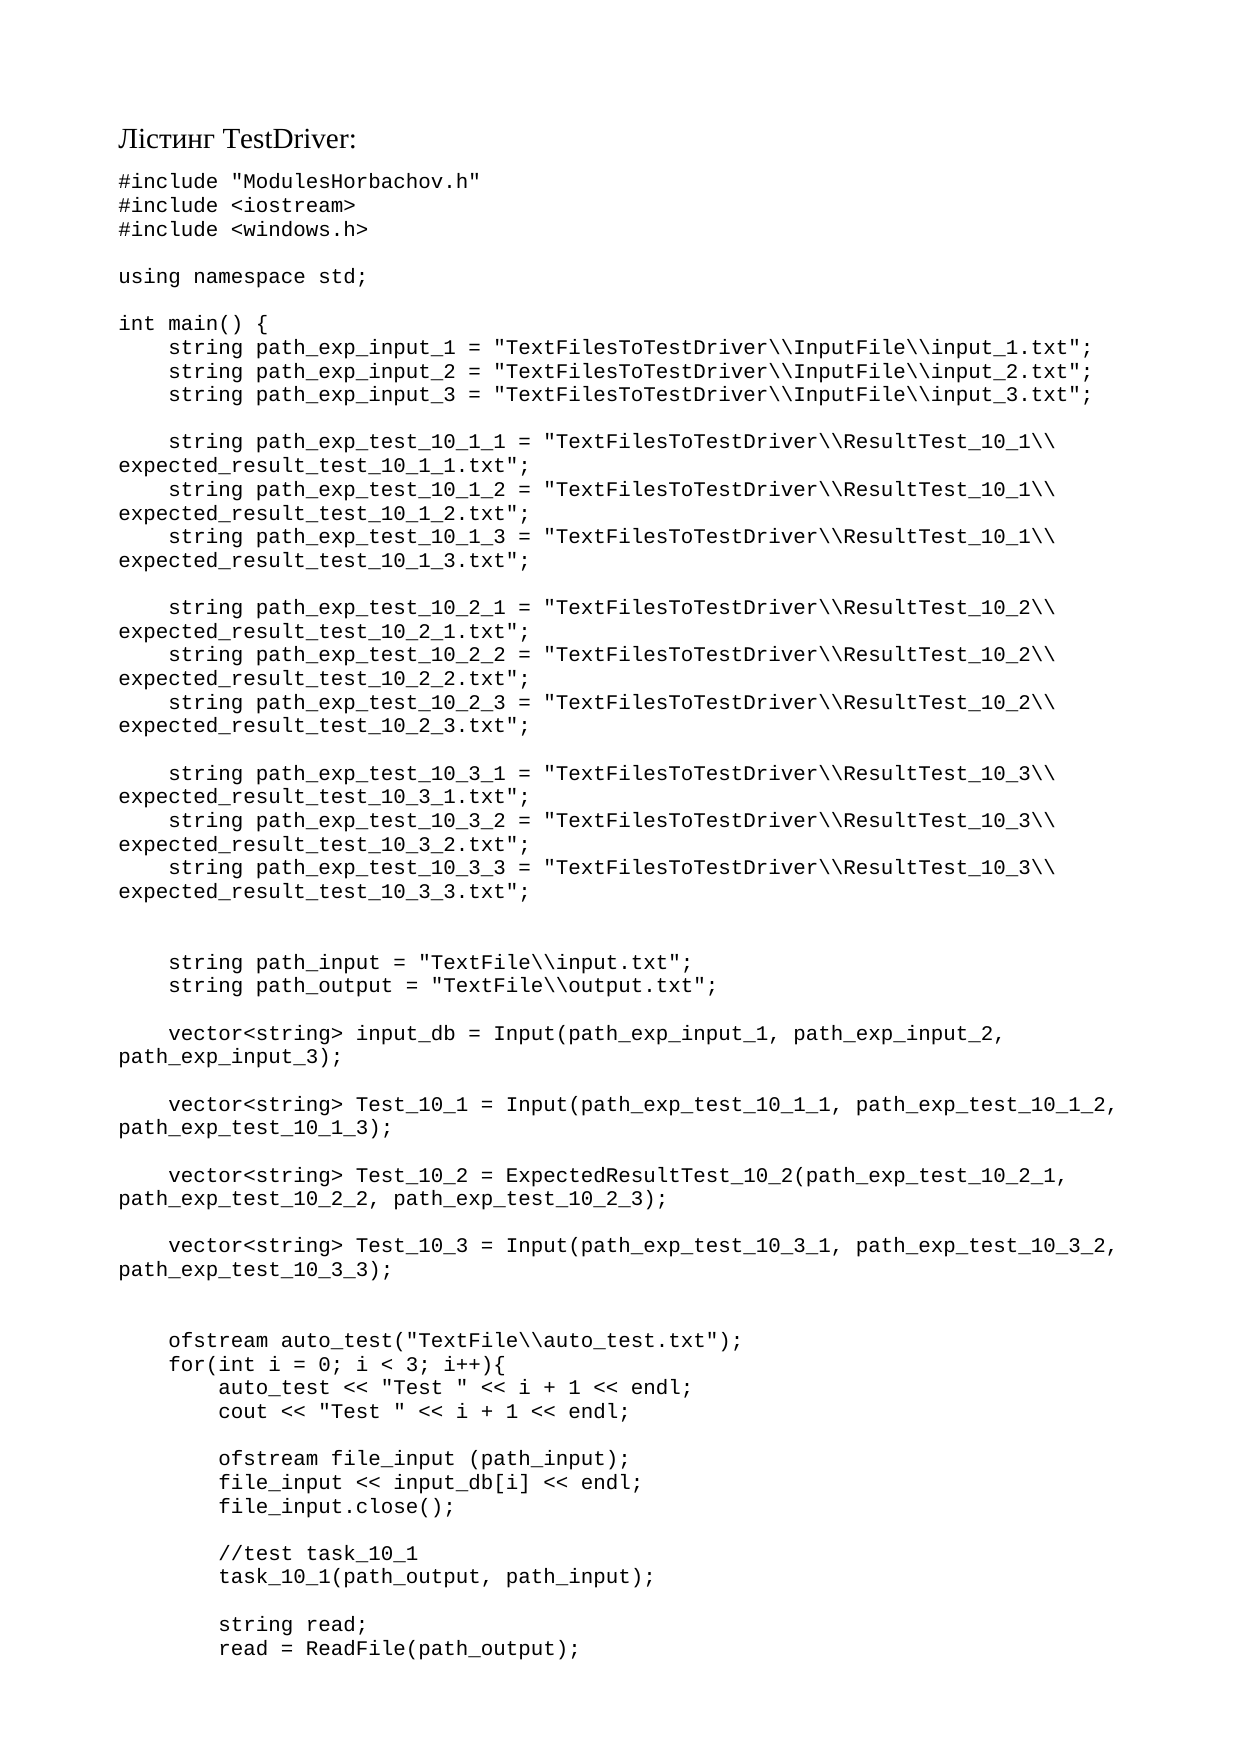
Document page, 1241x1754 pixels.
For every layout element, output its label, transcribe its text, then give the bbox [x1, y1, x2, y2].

text using namespace std; [118, 266, 1152, 290]
text #include <iostream> [118, 195, 1152, 219]
text string path_exp_test_10_1_2 = "TextFilesToTestDriver\\ResultTest_10_1\\expected_result_test_10_1_2.txt"; [118, 479, 1152, 526]
text //test task_10_1 [118, 1543, 1152, 1567]
text string path_exp_test_10_2_3 = "TextFilesToTestDriver\\ResultTest_10_2\\expected_result_test_10_2_3.txt"; [118, 692, 1152, 739]
text string path_exp_input_3 = "TextFilesToTestDriver\\InputFile\\input_3.txt"; [118, 384, 1152, 408]
text string path_exp_test_10_1_1 = "TextFilesToTestDriver\\ResultTest_10_1\\expected_result_test_10_1_1.txt"; [118, 432, 1152, 479]
text string read; [118, 1614, 1152, 1637]
text string path_input = "TextFile\\input.txt"; [118, 952, 1152, 975]
text string path_exp_test_10_2_2 = "TextFilesToTestDriver\\ResultTest_10_2\\expected_result_test_10_2_2.txt"; [118, 644, 1152, 692]
text cout << "Test " << i + 1 << endl; [118, 1401, 1152, 1425]
text ofstream file_input (path_input); [118, 1448, 1152, 1472]
text string path_exp_input_1 = "TextFilesToTestDriver\\InputFile\\input_1.txt"; [118, 337, 1152, 361]
text #include <windows.h> [118, 219, 1152, 242]
text string path_output = "TextFile\\output.txt"; [118, 975, 1152, 999]
text vector<string> Test_10_2 = ExpectedResultTest_10_2(path_exp_test_10_2_1, path_exp_test_10_2_2, path_exp_test_10_2_3); [118, 1164, 1152, 1212]
text vector<string> Test_10_3 = Input(path_exp_test_10_3_1, path_exp_test_10_3_2, path_exp_test_10_3_3); [118, 1236, 1152, 1283]
text string path_exp_test_10_2_1 = "TextFilesToTestDriver\\ResultTest_10_2\\expected_result_test_10_2_1.txt"; [118, 597, 1152, 644]
text ofstream auto_test("TextFile\\auto_test.txt"); [118, 1330, 1152, 1354]
text string path_exp_test_10_3_3 = "TextFilesToTestDriver\\ResultTest_10_3\\expected_result_test_10_3_3.txt"; [118, 857, 1152, 904]
text Лістинг TestDriver: [118, 121, 1152, 155]
text read = ReadFile(path_output); [118, 1637, 1152, 1661]
text auto_test << "Test " << i + 1 << endl; [118, 1377, 1152, 1401]
text vector<string> input_db = Input(path_exp_input_1, path_exp_input_2, path_exp_input_3); [118, 1023, 1152, 1070]
text vector<string> Test_10_1 = Input(path_exp_test_10_1_1, path_exp_test_10_1_2, path_exp_test_10_1_3); [118, 1094, 1152, 1141]
text file_input << input_db[i] << endl; [118, 1472, 1152, 1496]
text string path_exp_input_2 = "TextFilesToTestDriver\\InputFile\\input_2.txt"; [118, 361, 1152, 384]
text file_input.close(); [118, 1496, 1152, 1519]
text task_10_1(path_output, path_input); [118, 1567, 1152, 1590]
text for(int i = 0; i < 3; i++){ [118, 1354, 1152, 1377]
text string path_exp_test_10_1_3 = "TextFilesToTestDriver\\ResultTest_10_1\\expected_result_test_10_1_3.txt"; [118, 526, 1152, 573]
text #include "ModulesHorbachov.h" [118, 171, 1152, 195]
text string path_exp_test_10_3_1 = "TextFilesToTestDriver\\ResultTest_10_3\\expected_result_test_10_3_1.txt"; [118, 763, 1152, 810]
text int main() { [118, 313, 1152, 337]
text string path_exp_test_10_3_2 = "TextFilesToTestDriver\\ResultTest_10_3\\expected_result_test_10_3_2.txt"; [118, 810, 1152, 857]
